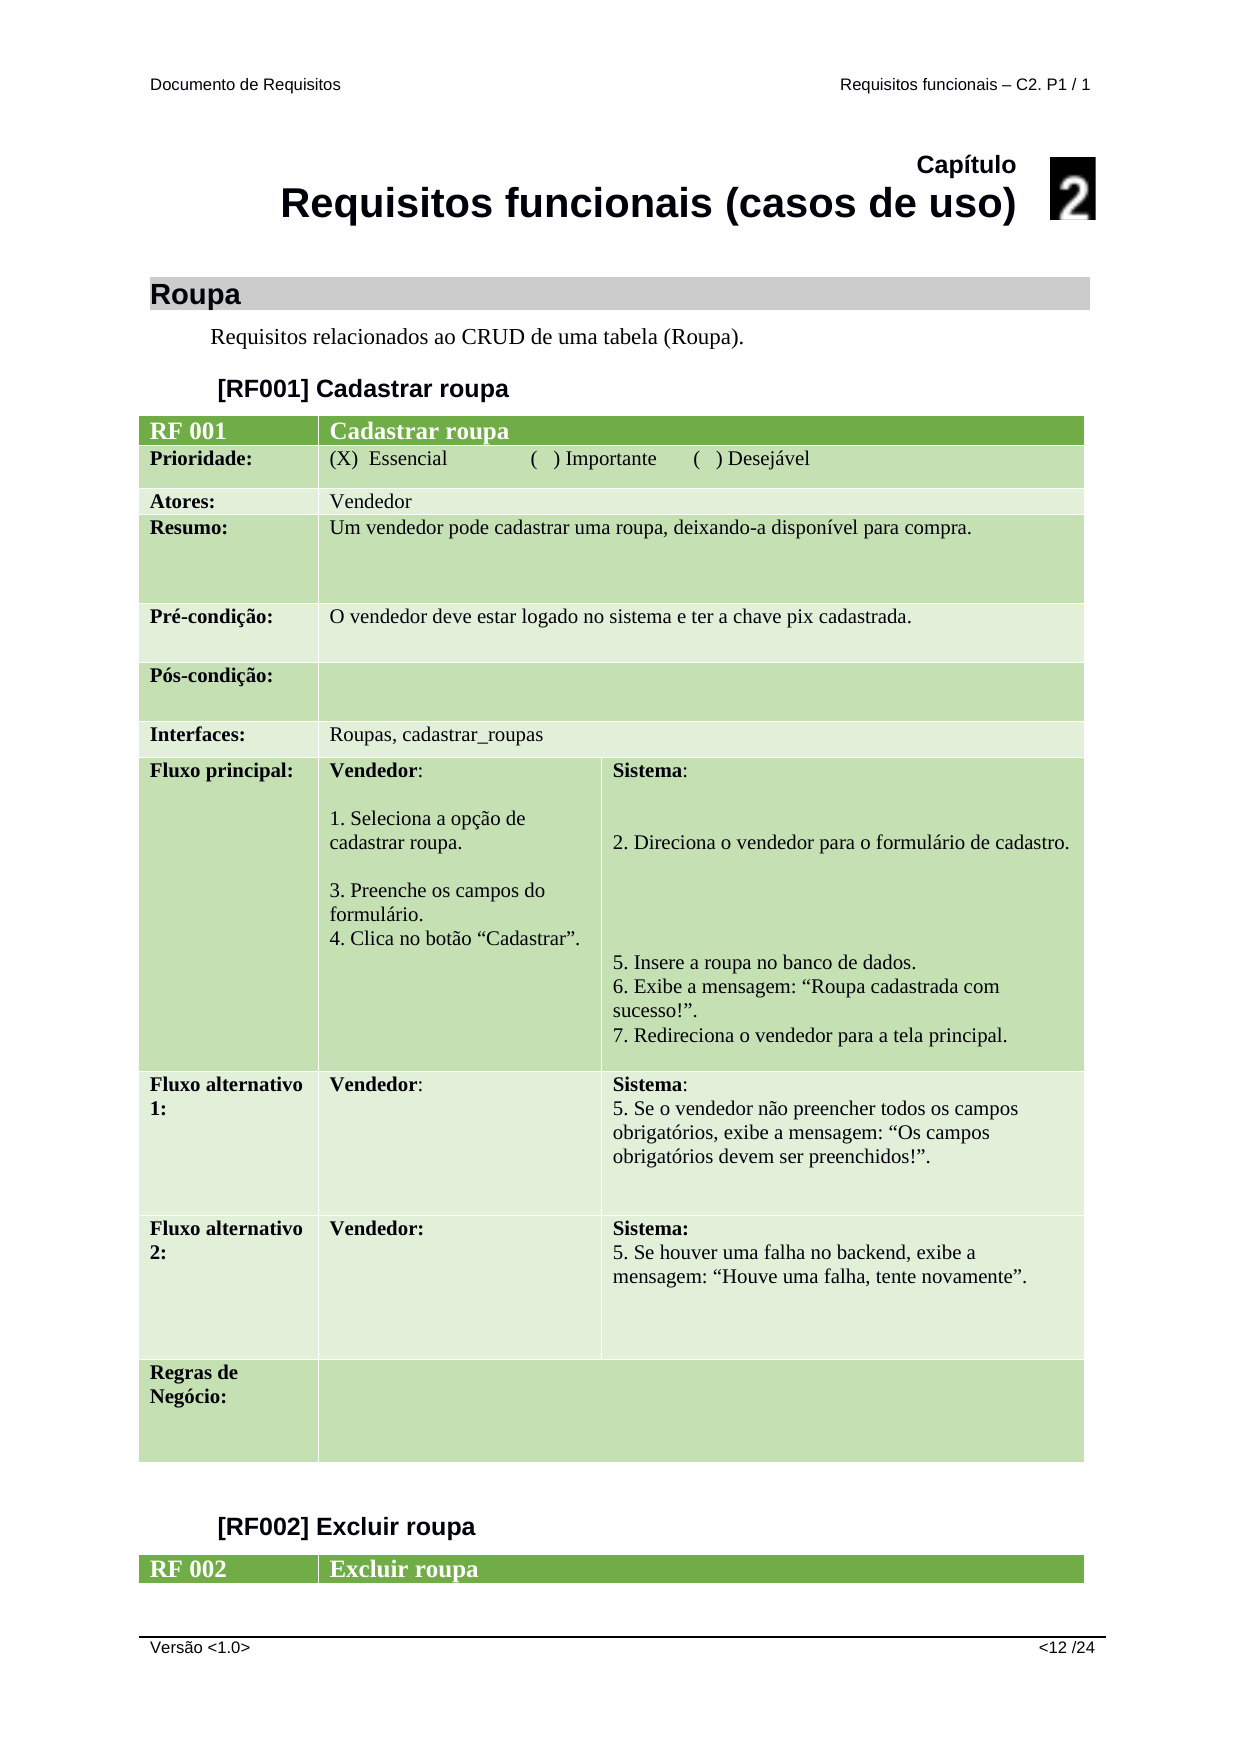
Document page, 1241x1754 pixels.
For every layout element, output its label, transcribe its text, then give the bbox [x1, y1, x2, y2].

table_cell Vendedor: [319, 1216, 601, 1359]
table_cell Interfaces: [139, 722, 318, 757]
table_header RF 001 [139, 416, 318, 445]
table_cell (X) Essencial ( ) Importante ( ) Desejável [319, 446, 1084, 488]
table_cell [319, 663, 1084, 721]
table_header Excluir roupa [319, 1555, 1084, 1583]
table_cell Prioridade: [139, 446, 318, 488]
table_cell Vendedor [319, 489, 1084, 514]
table_cell Roupas, cadastrar_roupas [319, 722, 1084, 757]
table_cell Fluxo alternativo 1: [139, 1072, 318, 1215]
table_cell [319, 1360, 1084, 1462]
table_cell Pós-condição: [139, 663, 318, 721]
table_cell Sistema: 5. Se houver uma falha no backend, exibe a mensagem: “Houve uma falha, tente novamente”. [602, 1216, 1084, 1359]
text Capítulo [210, 150, 1090, 179]
subtitle [RF001] Cadastrar roupa [210, 374, 1090, 403]
table_cell Vendedor: [319, 1072, 601, 1215]
table_cell Pré-condição: [139, 604, 318, 662]
table_cell Sistema: 2. Direciona o vendedor para o formulário de cadastro. 5. Insere a roupa no banco de dados. 6. Exibe a mensagem: “Roupa cadastrada com sucesso!”. 7. Redireciona o vendedor para a tela principal. [602, 758, 1084, 1071]
table_cell Vendedor: 1. Seleciona a opção de cadastrar roupa. 3. Preenche os campos do formulário. 4. Clica no botão “Cadastrar”. [319, 758, 601, 1071]
subtitle Requisitos funcionais (casos de uso) [150, 179, 1090, 227]
subtitle Roupa [150, 277, 1090, 310]
table_header RF 002 [139, 1555, 318, 1583]
subtitle [RF002] Excluir roupa [210, 1512, 1090, 1541]
table_cell Fluxo principal: [139, 758, 318, 1071]
table_header Cadastrar roupa [319, 416, 1084, 445]
table_cell Resumo: [139, 515, 318, 603]
text Requisitos relacionados ao CRUD de uma tabela (Roupa). [210, 323, 1090, 349]
table_cell O vendedor deve estar logado no sistema e ter a chave pix cadastrada. [319, 604, 1084, 662]
table_cell Regras de Negócio: [139, 1360, 318, 1462]
table_cell Sistema: 5. Se o vendedor não preencher todos os campos obrigatórios, exibe a mensagem: “Os campos obrigatórios devem ser preenchidos!”. [602, 1072, 1084, 1215]
table_cell Fluxo alternativo 2: [139, 1216, 318, 1359]
table_cell Um vendedor pode cadastrar uma roupa, deixando-a disponível para compra. [319, 515, 1084, 603]
table_cell Atores: [139, 489, 318, 514]
